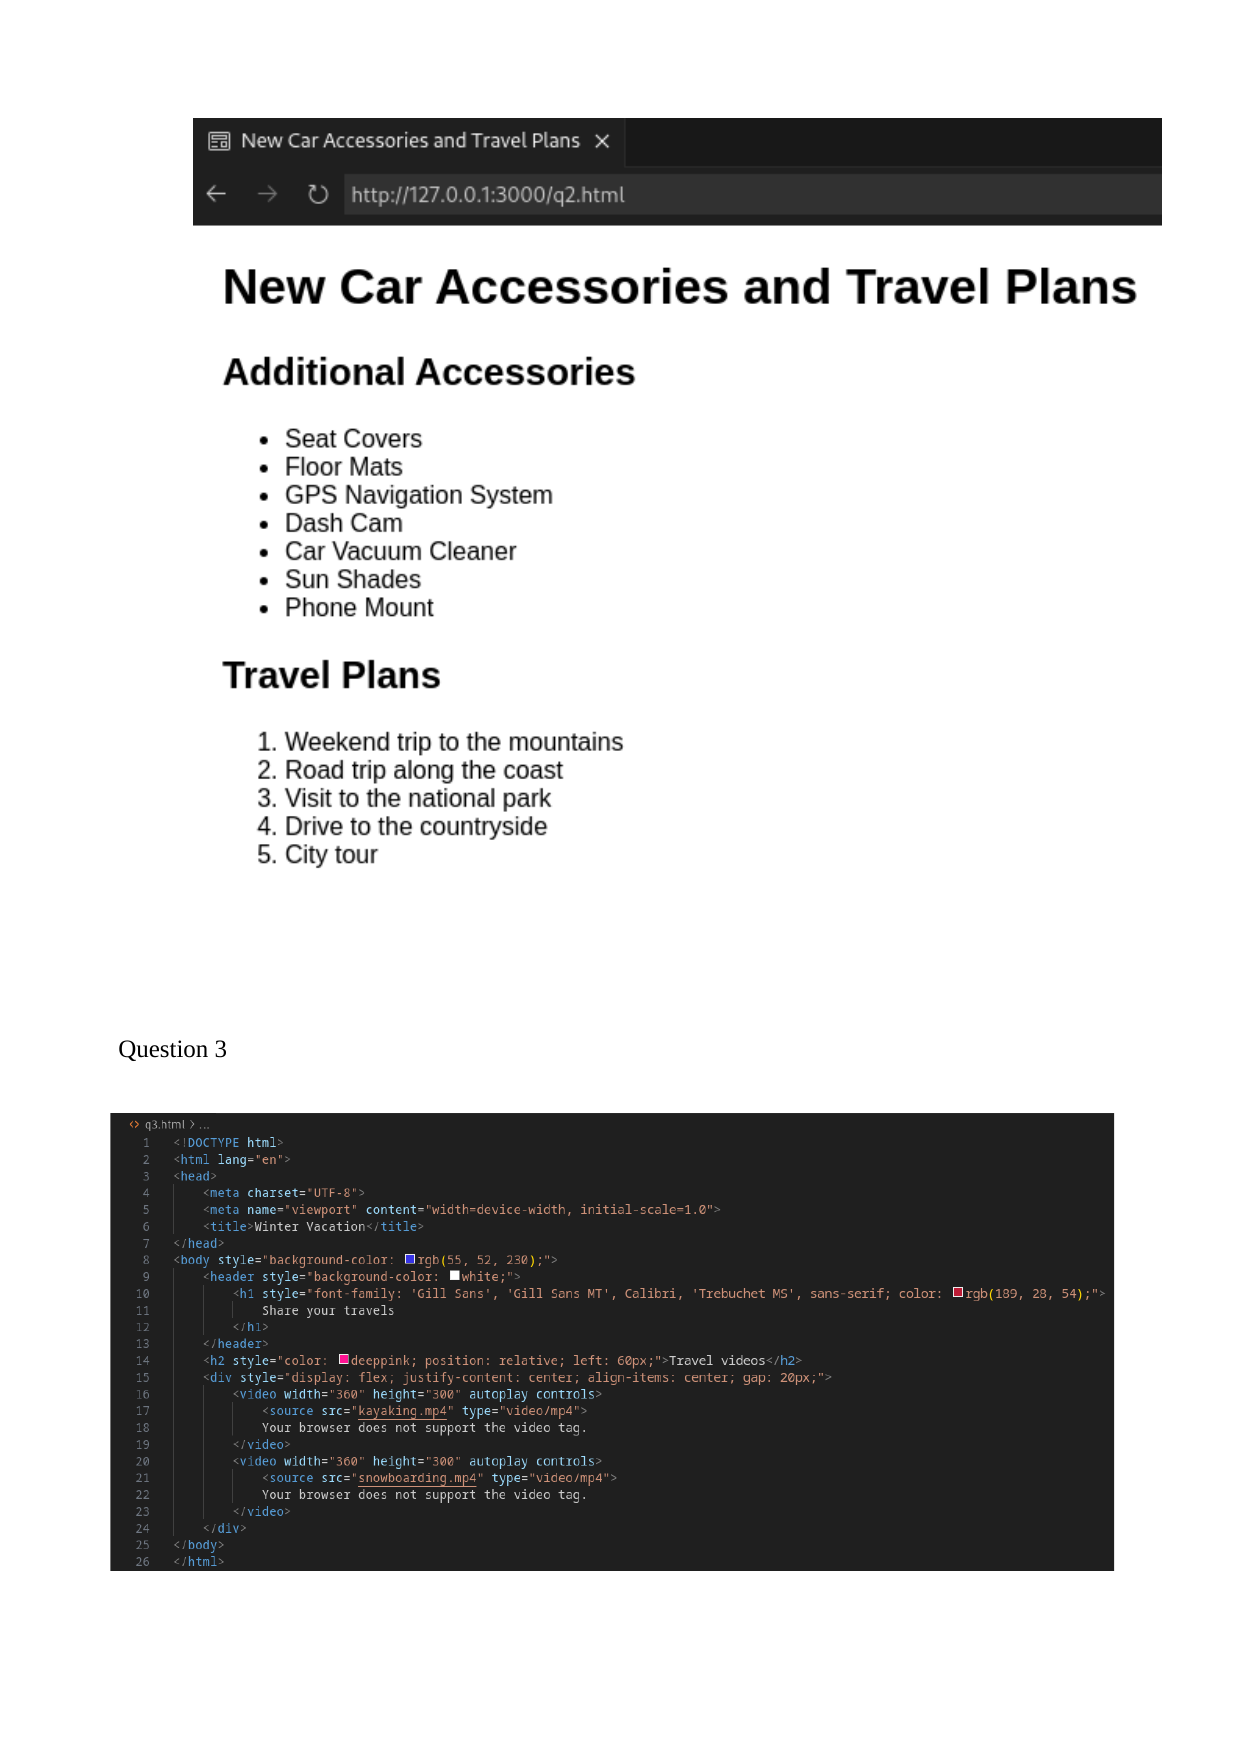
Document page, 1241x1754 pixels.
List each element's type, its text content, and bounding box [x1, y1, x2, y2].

picture [193, 118, 1162, 990]
text Question 3 [118, 1001, 1122, 1063]
picture [110, 1113, 1115, 1571]
